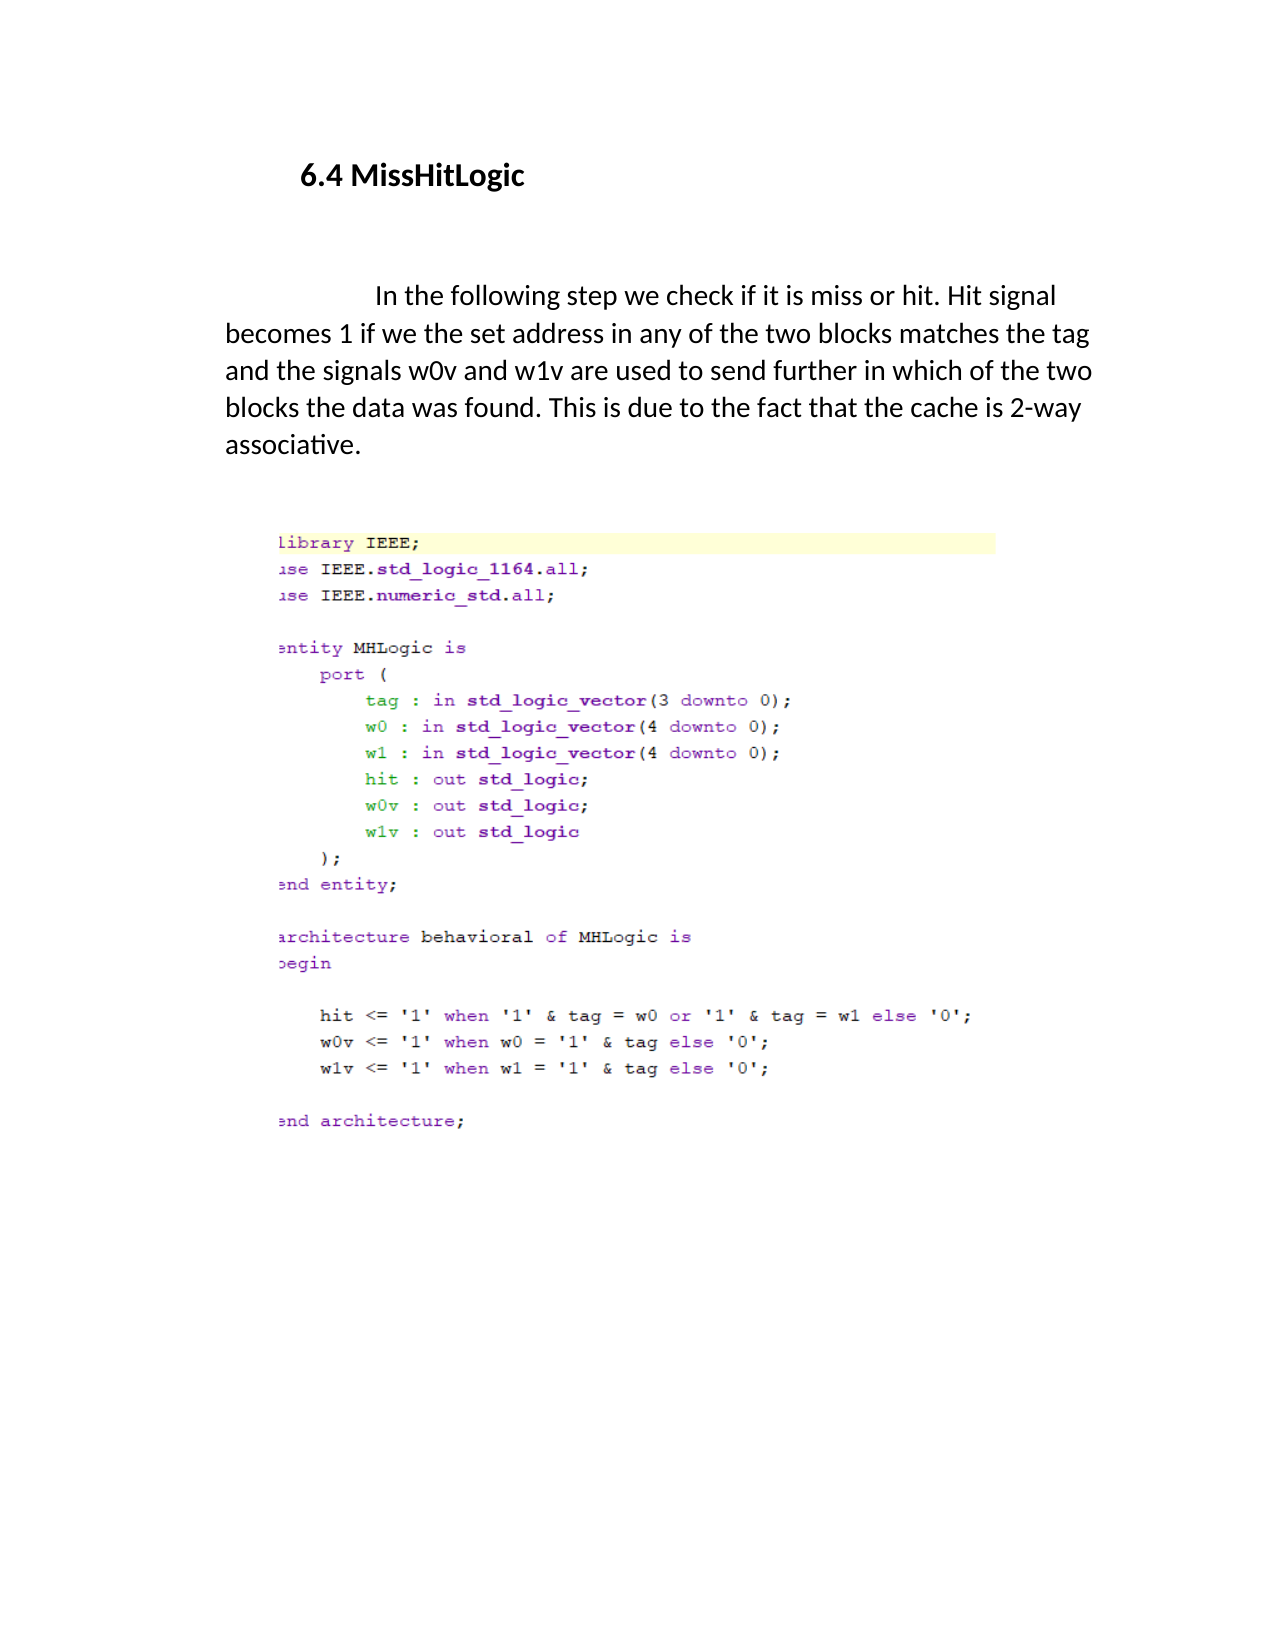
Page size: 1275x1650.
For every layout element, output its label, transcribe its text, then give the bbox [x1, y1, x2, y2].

text 6.4 MissHitLogic [150, 150, 1125, 196]
text In the following step we check if it is miss or hit. Hit signal becomes 1 if we the set address in any of the two blocks matches the tag and the signals w0v and w1v are used to send further in which of the two blocks the data was found. This is due to the fact that the cache is 2-way associative. [225, 273, 1125, 462]
